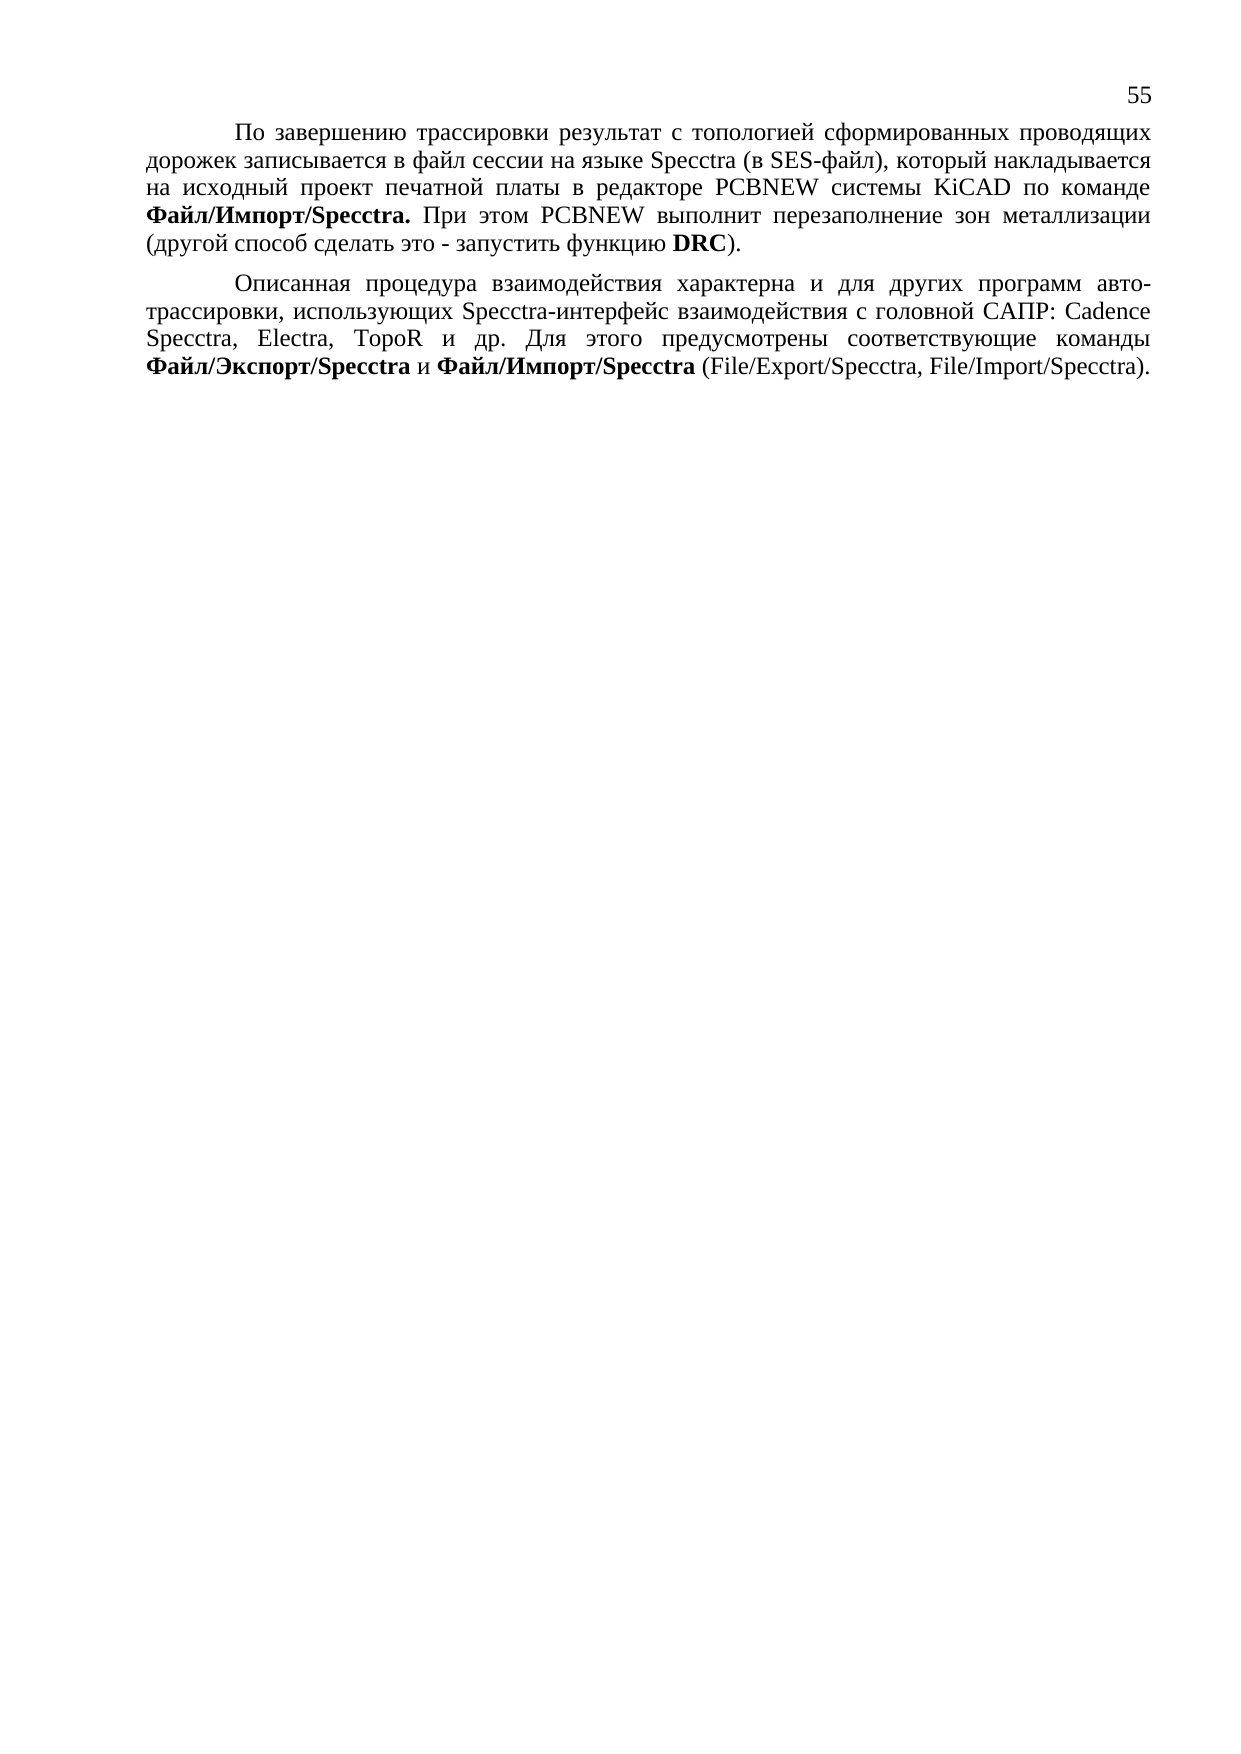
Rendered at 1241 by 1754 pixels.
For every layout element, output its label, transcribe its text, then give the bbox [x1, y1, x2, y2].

text По завершению трассировки результат с топологией сформированных проводящих дорожек записывается в файл сессии на языке Specctra (в SES-файл), который накладывается на исходный проект печатной платы в редакторе PCBNEW системы KiCAD по команде Файл/Импорт/Specctra. При этом PCBNEW выполнит перезаполнение зон металлизации (другой способ сделать это - запустить функцию DRC). [146, 118, 1152, 257]
text Описанная процедура взаимодействия характерна и для других программ авто-трассировки, использующих Specctra-интерфейс взаимодействия с головной САПР: Cadence Specctra, Electra, TopoR и др. Для этого предусмотрены соответствующие команды Файл/Экспорт/Specctra и Файл/Импорт/Specctra (File/Export/Specctra, File/Import/Specctra). [146, 269, 1152, 380]
